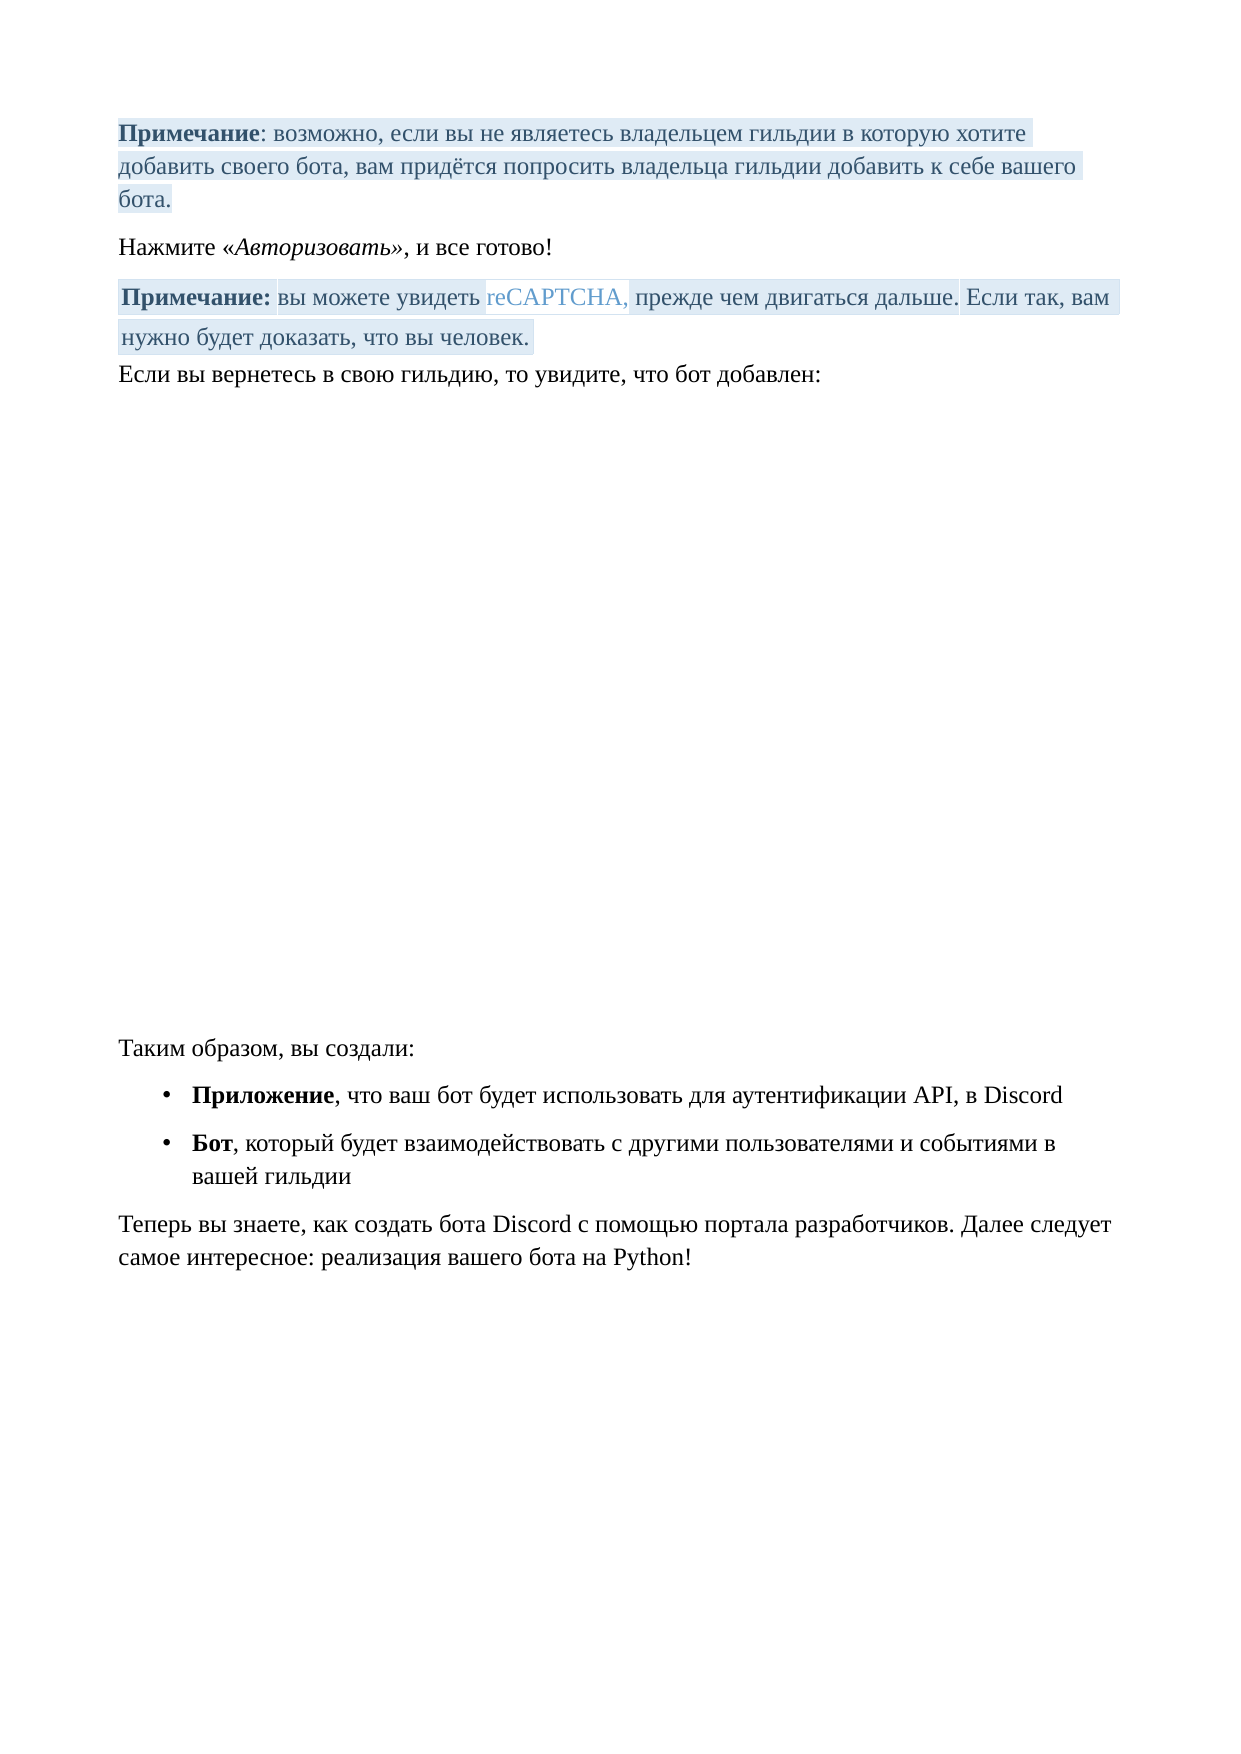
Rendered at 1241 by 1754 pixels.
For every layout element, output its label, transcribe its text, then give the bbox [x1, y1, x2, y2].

text Нажмите «Авторизовать», и все готово! [118, 232, 1122, 261]
text Примечание: вы можете увидеть reCAPTCHA, прежде чем двигаться дальше. Если так, вам нужно будет доказать, что вы человек. [118, 279, 1122, 354]
text Теперь вы знаете, как создать бота Discord с помощью портала разработчиков. Далее следует самое интересное: реализация вашего бота на Python! [118, 1209, 1122, 1271]
text Примечание: возможно, если вы не являетесь владельцем гильдии в которую хотите добавить своего бота, вам придётся попросить владельца гильдии добавить к себе вашего бота. [118, 118, 1122, 213]
text Если вы вернетесь в свою гильдию, то увидите, что бот добавлен: [118, 359, 1122, 388]
list Приложение, что ваш бот будет использовать для аутентификации API, в Discord [162, 1081, 1122, 1109]
text Таким образом, вы создали: [118, 1033, 1122, 1062]
list Бот, который будет взаимодействовать с другими пользователями и событиями в вашей гильдии [162, 1128, 1122, 1190]
